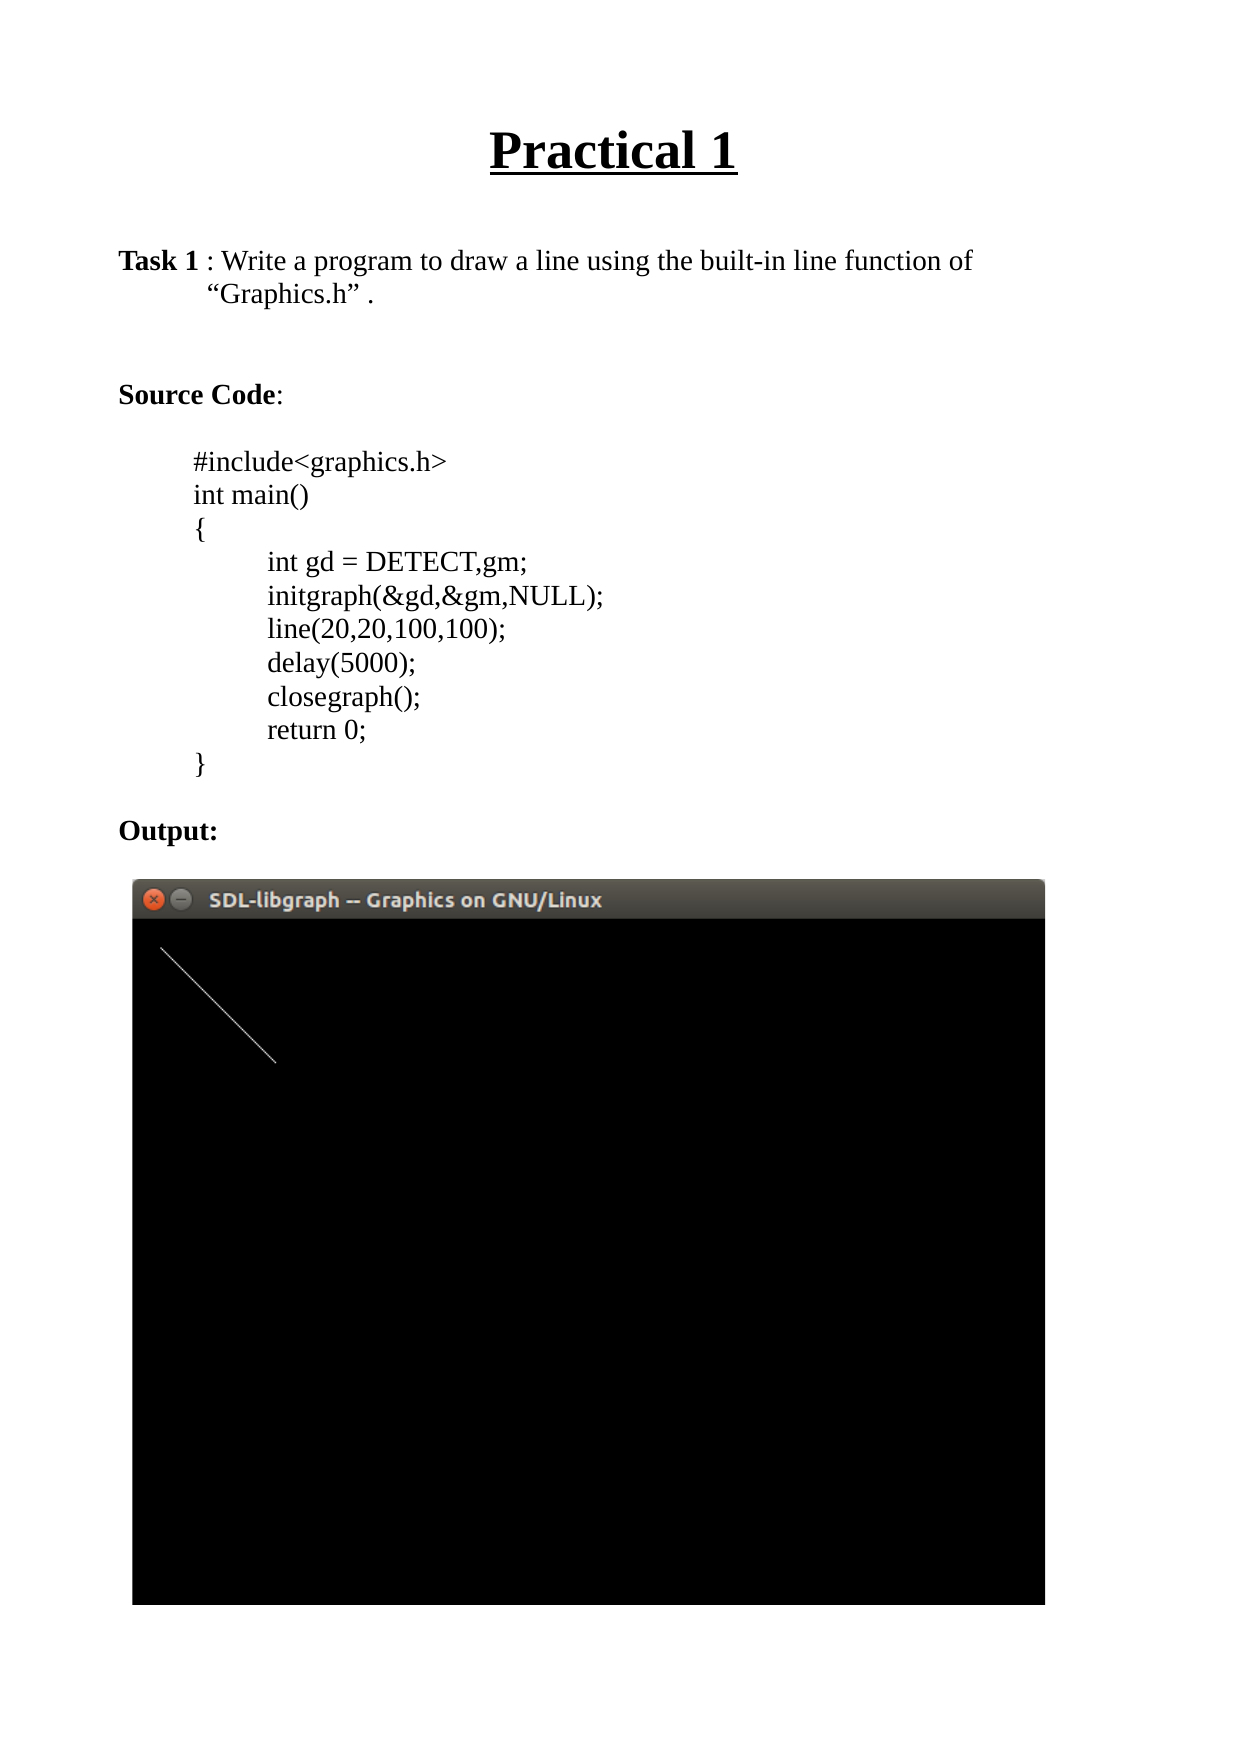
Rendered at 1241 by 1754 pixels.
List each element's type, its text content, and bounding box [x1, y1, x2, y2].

text int gd = DETECT,gm; [193, 544, 1122, 578]
text int main() [193, 477, 1122, 511]
text return 0; [193, 712, 1122, 746]
picture [132, 879, 1046, 1605]
text Practical 1 [118, 118, 1122, 180]
text closegraph(); [193, 679, 1122, 712]
text } [193, 746, 1122, 779]
text Output: [118, 813, 1122, 846]
text #include<graphics.h> [193, 444, 1122, 477]
text initgraph(&gd,&gm,NULL); [193, 578, 1122, 612]
text line(20,20,100,100); [193, 612, 1122, 645]
text { [193, 511, 1122, 544]
text Task 1 : Write a program to draw a line using the built-in line function of “Graphics.h” . [118, 243, 1122, 310]
text delay(5000); [193, 645, 1122, 679]
text Source Code: [118, 377, 1122, 410]
